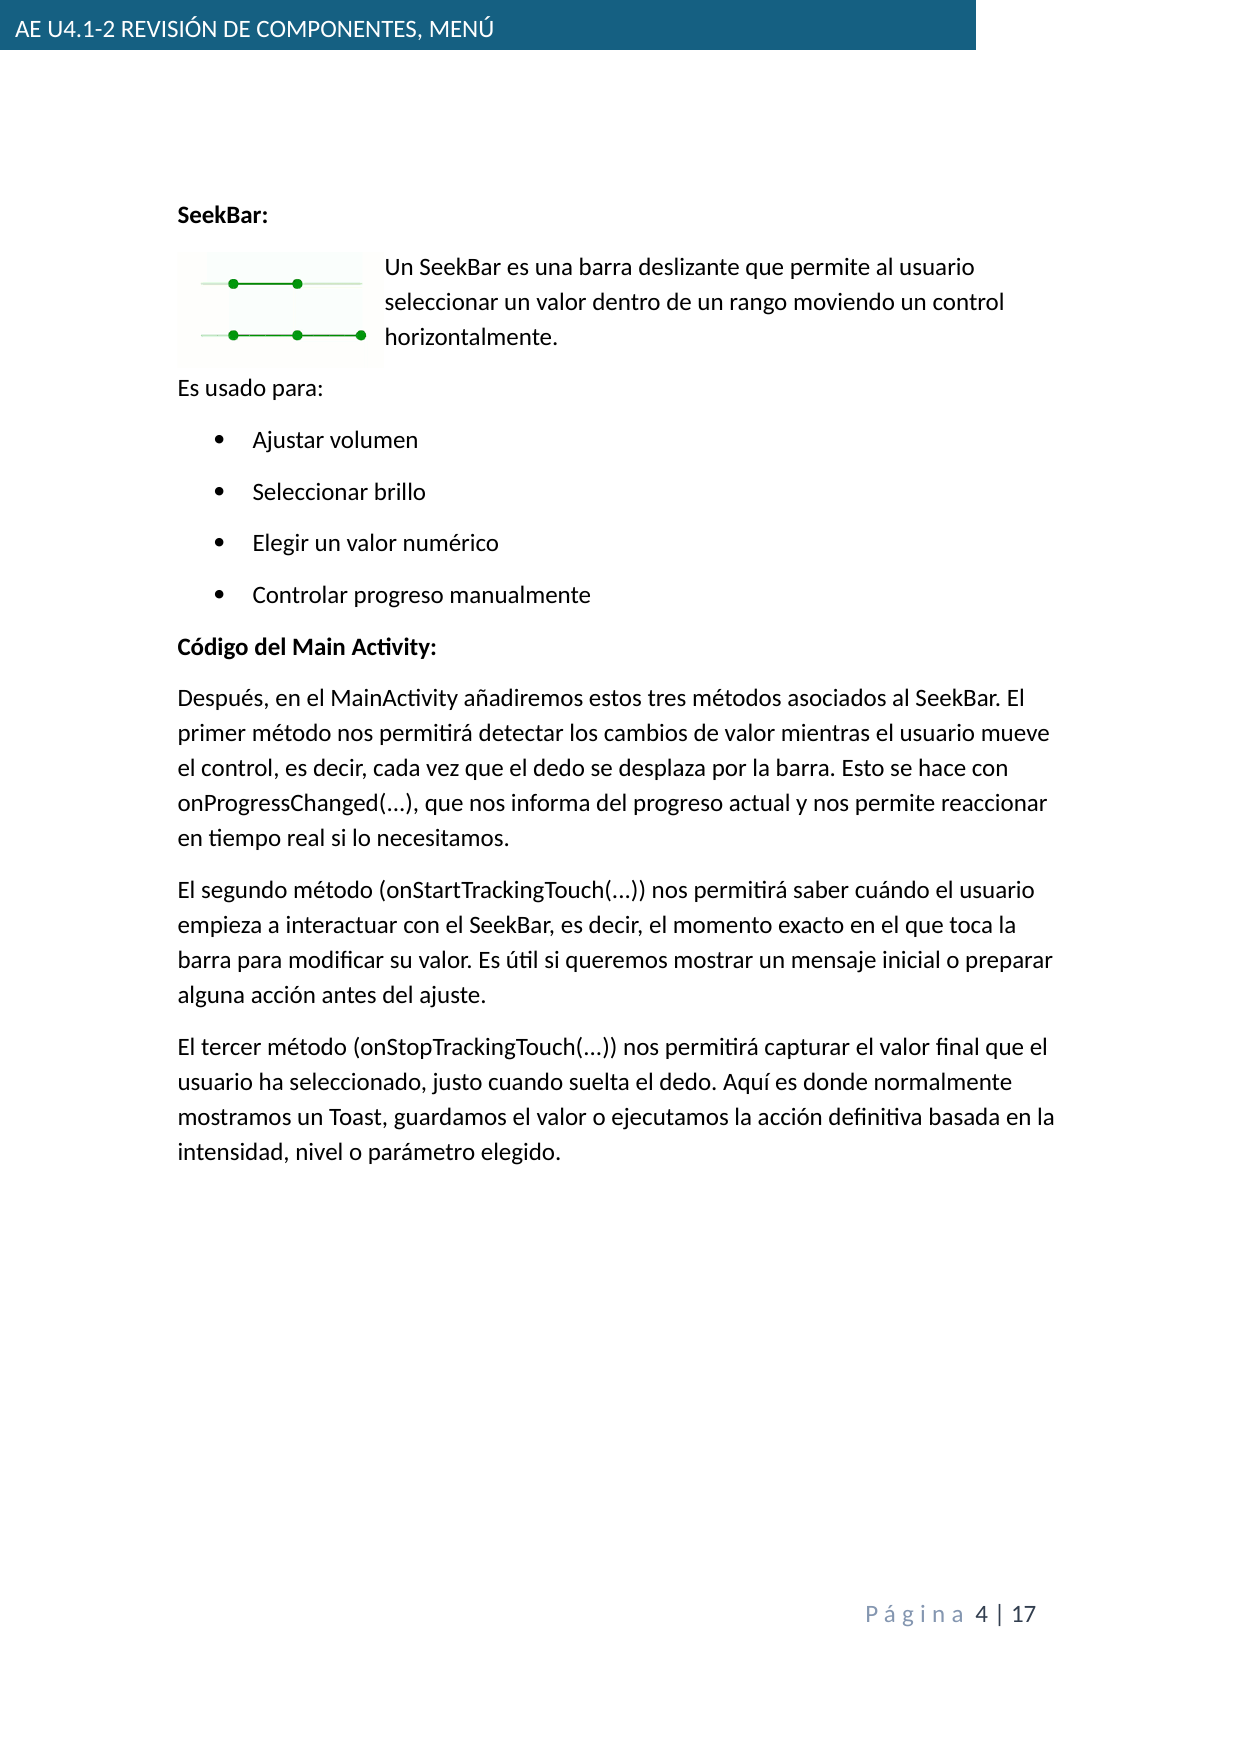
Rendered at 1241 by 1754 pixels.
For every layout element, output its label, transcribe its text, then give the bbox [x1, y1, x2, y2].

text Después, en el MainActivity añadiremos estos tres métodos asociados al SeekBar. El primer método nos permitirá detectar los cambios de valor mientras el usuario mueve el control, es decir, cada vez que el dedo se desplaza por la barra. Esto se hace con onProgressChanged(...), que nos informa del progreso actual y nos permite reaccionar en tiempo real si lo necesitamos. [177, 683, 1063, 853]
text Es usado para: [177, 373, 1063, 403]
text SeekBar: [177, 199, 1063, 230]
text Un SeekBar es una barra deslizante que permite al usuario seleccionar un valor dentro de un rango moviendo un control horizontalmente. [177, 251, 1063, 351]
text El segundo método (onStartTrackingTouch(...)) nos permitirá saber cuándo el usuario empieza a interactuar con el SeekBar, es decir, el momento exacto en el que toca la barra para modificar su valor. Es útil si queremos mostrar un mensaje inicial o preparar alguna acción antes del ajuste. [177, 874, 1063, 1010]
list Seleccionar brillo [215, 476, 1063, 506]
text El tercer método (onStopTrackingTouch(...)) nos permitirá capturar el valor final que el usuario ha seleccionado, justo cuando suelta el dedo. Aquí es donde normalmente mostramos un Toast, guardamos el valor o ejecutamos la acción definitiva basada en la intensidad, nivel o parámetro elegido. [177, 1031, 1063, 1166]
list Ajustar volumen [215, 424, 1063, 455]
list Elegir un valor numérico [215, 528, 1063, 558]
list Controlar progreso manualmente [215, 579, 1063, 610]
text Código del Main Activity: [177, 631, 1063, 661]
